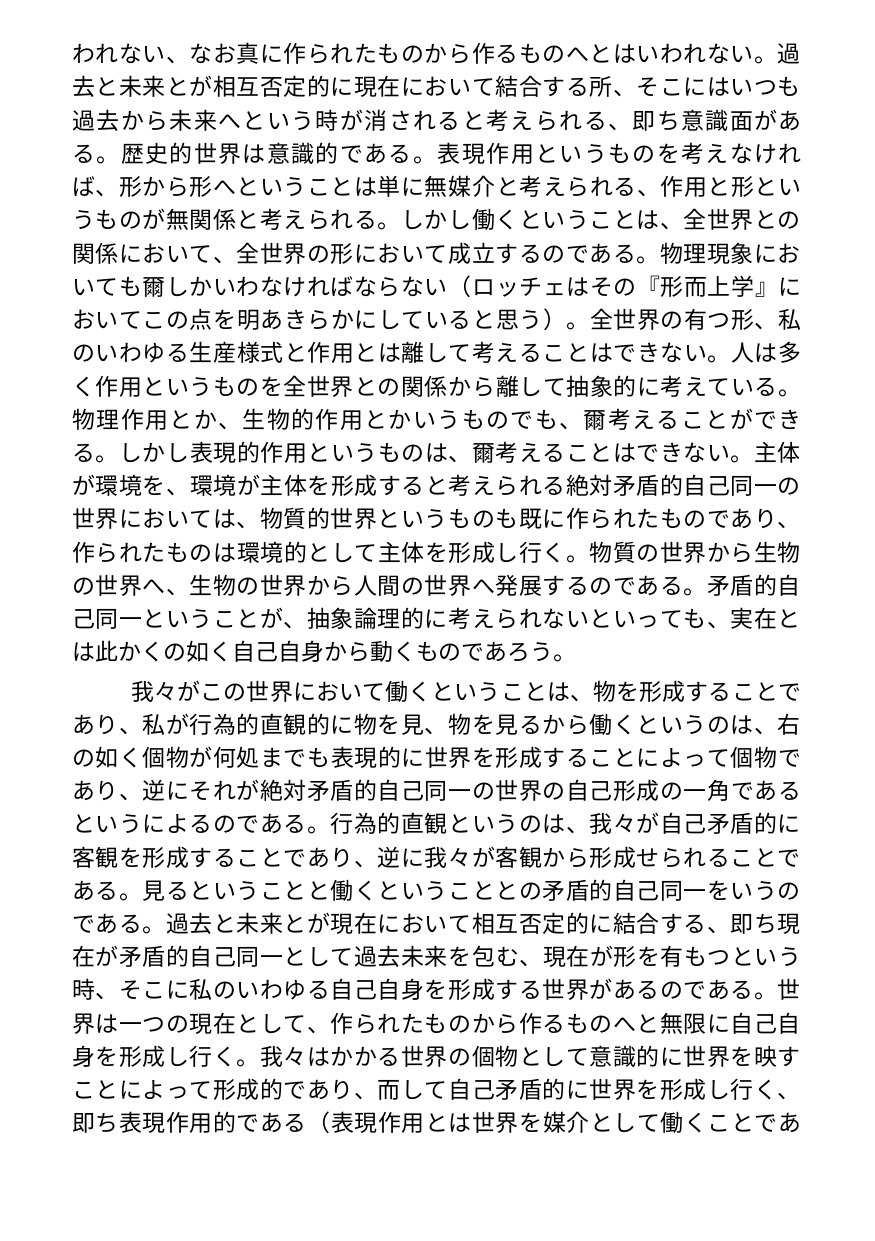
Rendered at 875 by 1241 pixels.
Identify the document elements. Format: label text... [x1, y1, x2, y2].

text 我々がこの世界において働くということは、物を形成することであり、私が行為的直観的に物を見、物を見るから働くというのは、右の如く個物が何処までも表現的に世界を形成することによって個物であり、逆にそれが絶対矛盾的自己同一の世界の自己形成の一角であるというによるのである。行為的直観というのは、我々が自己矛盾的に客観を形成することであり、逆に我々が客観から形成せられることである。見るということと働くということとの矛盾的自己同一をいうのである。過去と未来とが現在において相互否定的に結合する、即ち現在が矛盾的自己同一として過去未来を包む、現在が形を有もつという時、そこに私のいわゆる自己自身を形成する世界があるのである。世界は一つの現在として、作られたものから作るものへと無限に自己自身を形成し行く。我々はかかる世界の個物として意識的に世界を映すことによって形成的であり、而して自己矛盾的に世界を形成し行く、即ち表現作用的である（表現作用とは世界を媒介として働くことであ [72, 673, 802, 1138]
text われない、なお真に作られたものから作るものへとはいわれない。過去と未来とが相互否定的に現在において結合する所、そこにはいつも過去から未来へという時が消されると考えられる、即ち意識面がある。歴史的世界は意識的である。表現作用というものを考えなければ、形から形へということは単に無媒介と考えられる、作用と形というものが無関係と考えられる。しかし働くということは、全世界との関係において、全世界の形において成立するのである。物理現象においても爾しかいわなければならない（ロッチェはその『形而上学』においてこの点を明あきらかにしていると思う）。全世界の有つ形、私のいわゆる生産様式と作用とは離して考えることはできない。人は多く作用というものを全世界との関係から離して抽象的に考えている。物理作用とか、生物的作用とかいうものでも、爾考えることができる。しかし表現的作用というものは、爾考えることはできない。主体が環境を、環境が主体を形成すると考えられる絶対矛盾的自己同一の世界においては、物質的世界というものも既に作られたものであり、作られたものは環境的として主体を形成し行く。物質の世界から生物の世界へ、生物の世界から人間の世界へ発展するのである。矛盾的自己同一ということが、抽象論理的に考えられないといっても、実在とは此かくの如く自己自身から動くものであろう。 [72, 36, 802, 667]
